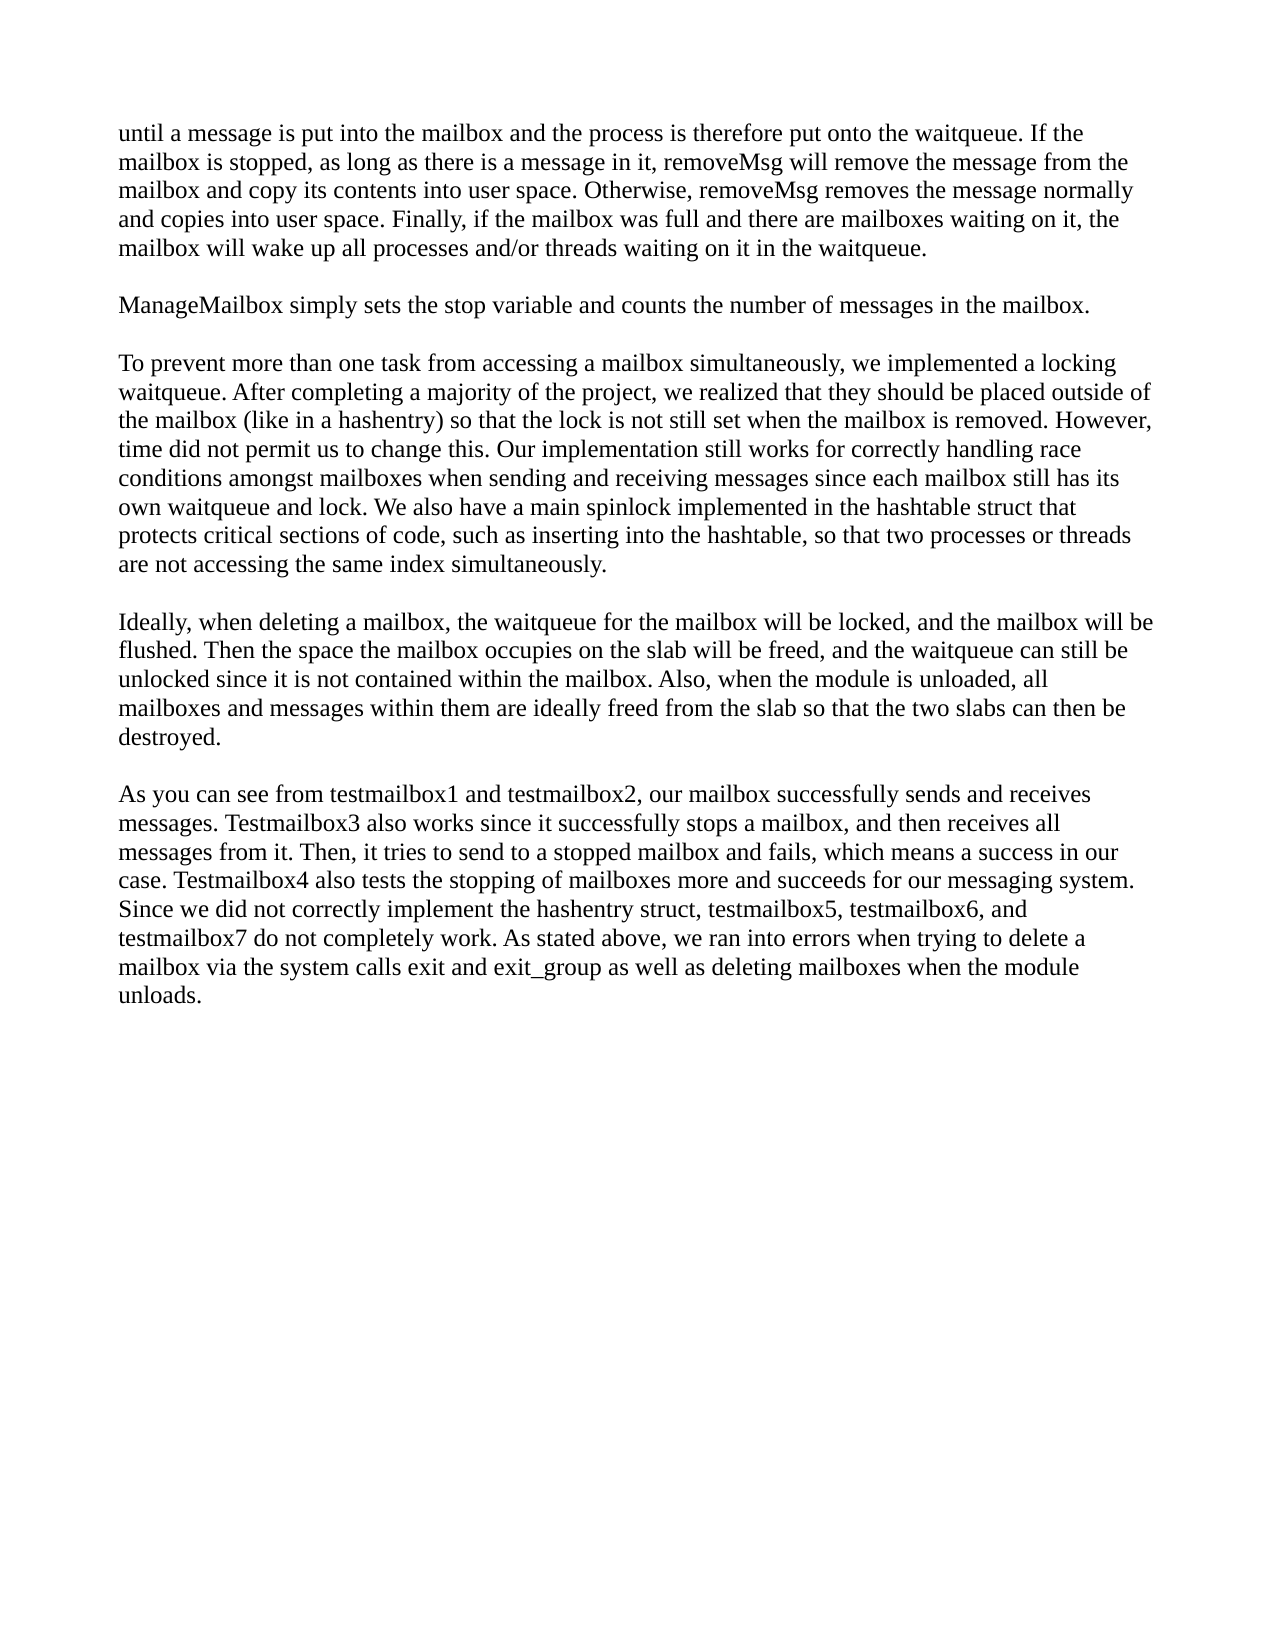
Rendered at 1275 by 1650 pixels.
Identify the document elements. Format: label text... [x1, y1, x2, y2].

text until a message is put into the mailbox and the process is therefore put onto the waitqueue. If the mailbox is stopped, as long as there is a message in it, removeMsg will remove the message from the mailbox and copy its contents into user space. Otherwise, removeMsg removes the message normally and copies into user space. Finally, if the mailbox was full and there are mailboxes waiting on it, the mailbox will wake up all processes and/or threads waiting on it in the waitqueue. [118, 118, 1157, 262]
text Ideally, when deleting a mailbox, the waitqueue for the mailbox will be locked, and the mailbox will be flushed. Then the space the mailbox occupies on the slab will be freed, and the waitqueue can still be unlocked since it is not contained within the mailbox. Also, when the module is unloaded, all mailboxes and messages within them are ideally freed from the slab so that the two slabs can then be destroyed. [118, 607, 1157, 751]
text ManageMailbox simply sets the stop variable and counts the number of messages in the mailbox. [118, 291, 1157, 319]
text As you can see from testmailbox1 and testmailbox2, our mailbox successfully sends and receives messages. Testmailbox3 also works since it successfully stops a mailbox, and then receives all messages from it. Then, it tries to send to a stopped mailbox and fails, which means a success in our case. Testmailbox4 also tests the stopping of mailboxes more and succeeds for our messaging system. Since we did not correctly implement the hashentry struct, testmailbox5, testmailbox6, and testmailbox7 do not completely work. As stated above, we ran into errors when trying to delete a mailbox via the system calls exit and exit_group as well as deleting mailboxes when the module unloads. [118, 779, 1157, 1009]
text To prevent more than one task from accessing a mailbox simultaneously, we implemented a locking waitqueue. After completing a majority of the project, we realized that they should be placed outside of the mailbox (like in a hashentry) so that the lock is not still set when the mailbox is removed. However, time did not permit us to change this. Our implementation still works for correctly handling race conditions amongst mailboxes when sending and receiving messages since each mailbox still has its own waitqueue and lock. We also have a main spinlock implemented in the hashtable struct that protects critical sections of code, such as inserting into the hashtable, so that two processes or threads are not accessing the same index simultaneously. [118, 348, 1157, 578]
